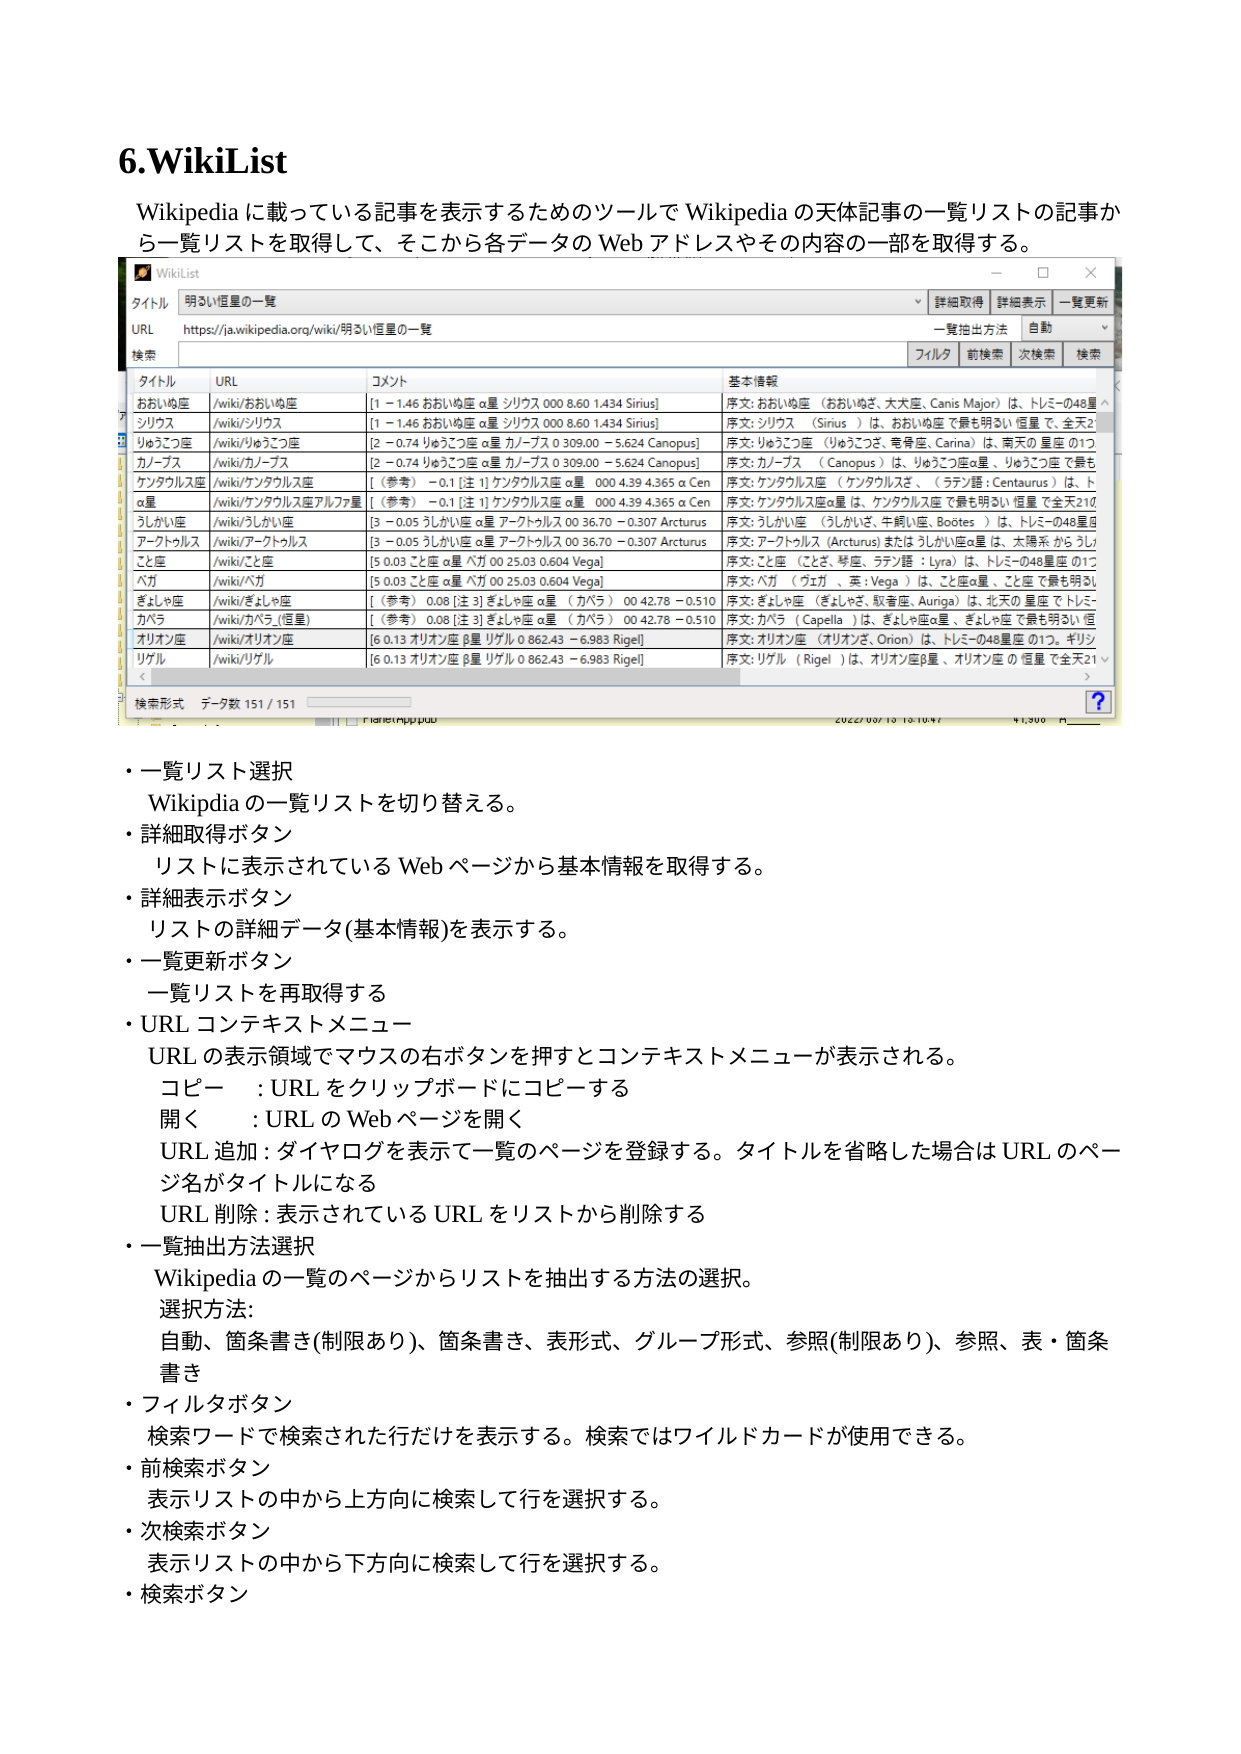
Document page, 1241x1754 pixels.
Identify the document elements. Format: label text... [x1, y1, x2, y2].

picture [118, 257, 1123, 726]
text リストの詳細データ(基本情報)を表示する。 [148, 912, 1122, 944]
text ・一覧更新ボタン [118, 944, 1122, 976]
text Wikipediaの一覧のページからリストを抽出する方法の選択。 [153, 1261, 1122, 1292]
text URL削除 : 表示されているURLをリストから削除する [159, 1197, 1122, 1229]
text ・次検索ボタン [118, 1514, 1122, 1546]
text ・検索ボタン [118, 1577, 1122, 1609]
text ・一覧リスト選択 [118, 754, 1122, 786]
text 一覧リストを再取得する [148, 976, 1122, 1007]
text Wikipediaに載っている記事を表示するためのツールでWikipediaの天体記事の一覧リストの記事から一覧リストを取得して、そこから各データのWebアドレスやその内容の一部を取得する。 [136, 194, 1122, 257]
text コピー : URLをクリップボードにコピーする [159, 1071, 1122, 1102]
text 表示リストの中から下方向に検索して行を選択する。 [148, 1546, 1122, 1577]
text ・前検索ボタン [118, 1451, 1122, 1482]
subtitle 6.WikiList [118, 139, 1122, 182]
text ・URL コンテキストメニュー [118, 1007, 1122, 1039]
text Wikipdiaの一覧リストを切り替える。 [148, 786, 1122, 817]
text URLの表示領域でマウスの右ボタンを押すとコンテキストメニューが表示される。 [148, 1039, 1122, 1071]
text ・詳細表示ボタン [118, 881, 1122, 912]
text 自動、箇条書き(制限あり)、箇条書き、表形式、グループ形式、参照(制限あり)、参照、表・箇条書き [159, 1324, 1122, 1387]
text ・フィルタボタン [118, 1387, 1122, 1419]
text 検索ワードで検索された行だけを表示する。検索ではワイルドカードが使用できる。 [148, 1419, 1122, 1451]
text ・詳細取得ボタン [118, 817, 1122, 849]
text 開く : URLのWebページを開く [159, 1102, 1122, 1134]
text 選択方法: [159, 1292, 1122, 1324]
text URL追加 : ダイヤログを表示て一覧のページを登録する。タイトルを省略した場合はURLのページ名がタイトルになる [159, 1134, 1122, 1197]
text 表示リストの中から上方向に検索して行を選択する。 [148, 1482, 1122, 1514]
text ・一覧抽出方法選択 [118, 1229, 1122, 1261]
text リストに表示されているWebページから基本情報を取得する。 [153, 849, 1122, 881]
